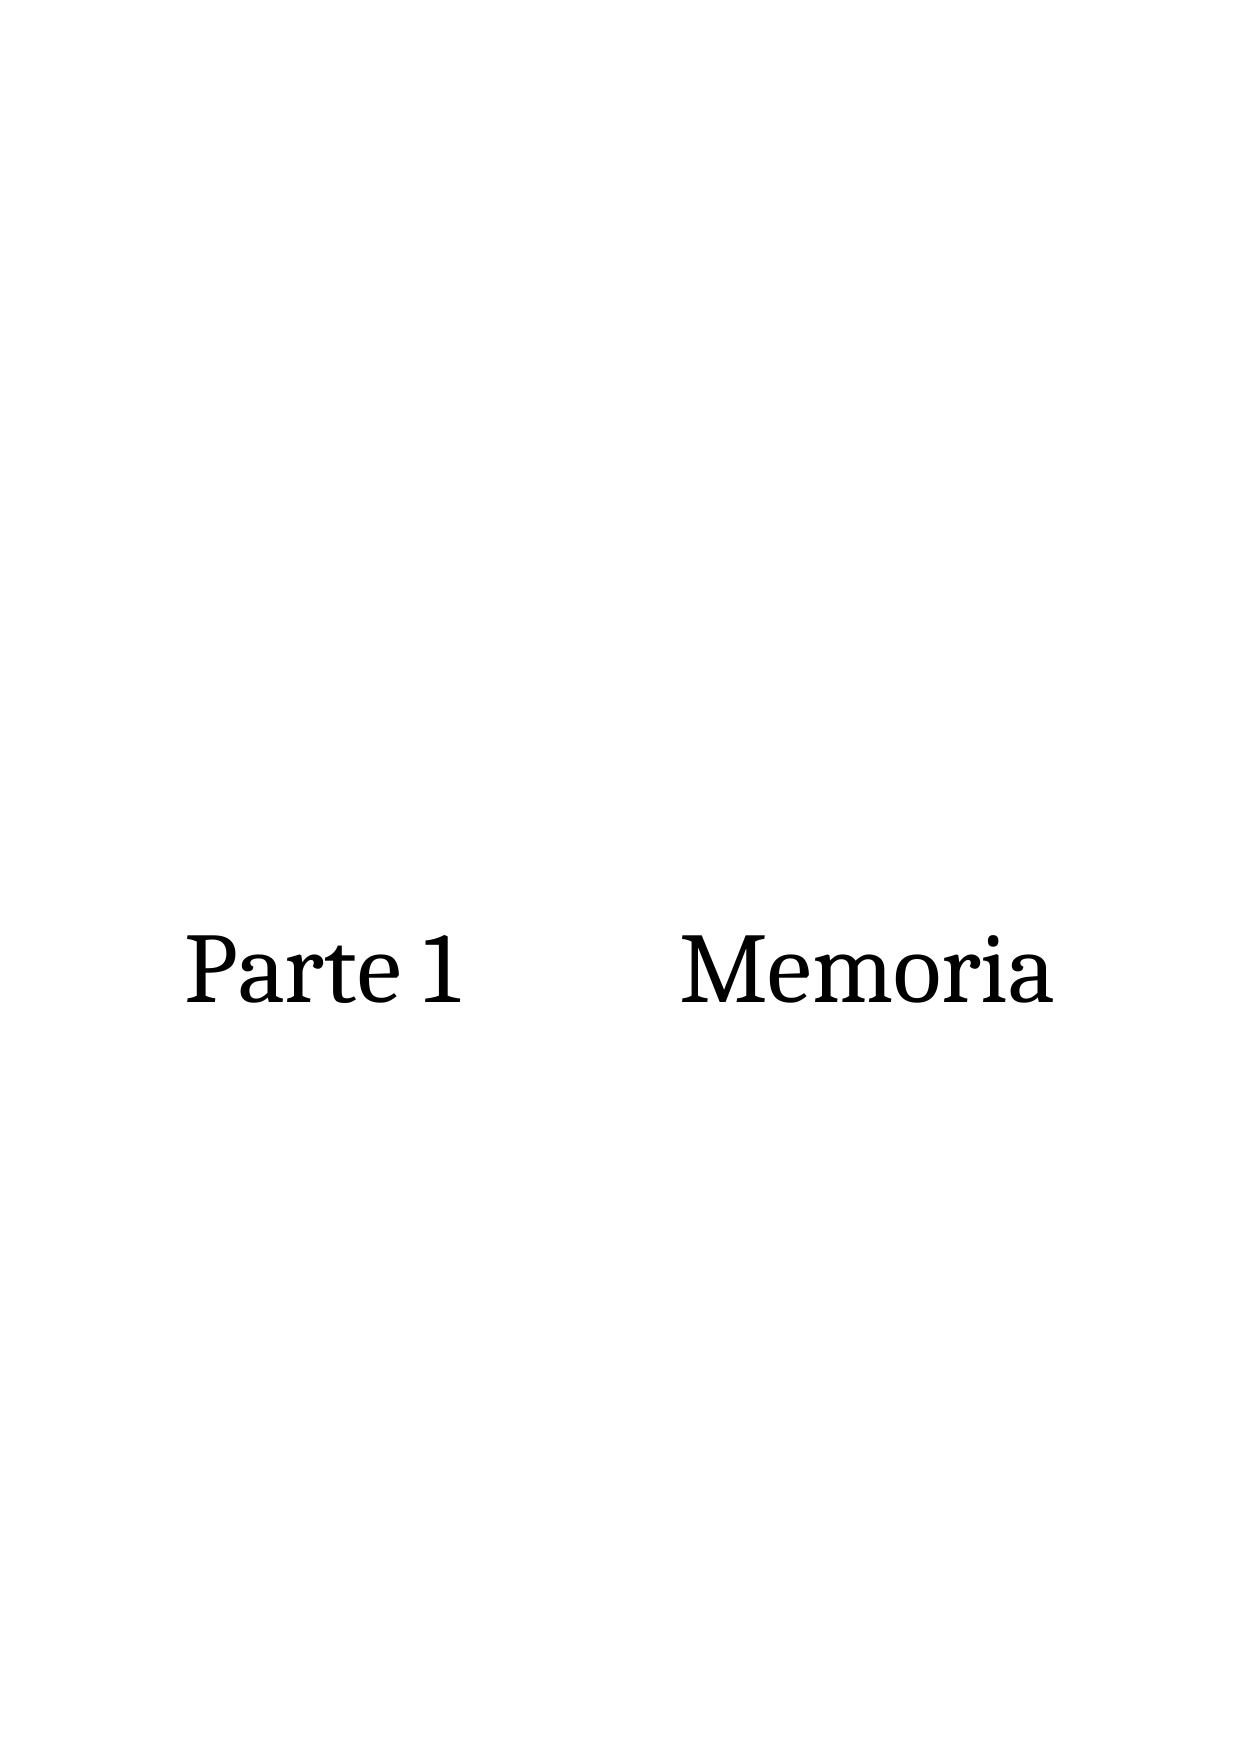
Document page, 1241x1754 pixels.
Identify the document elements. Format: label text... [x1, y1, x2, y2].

text Parte 1 Memoria [177, 913, 1063, 1028]
